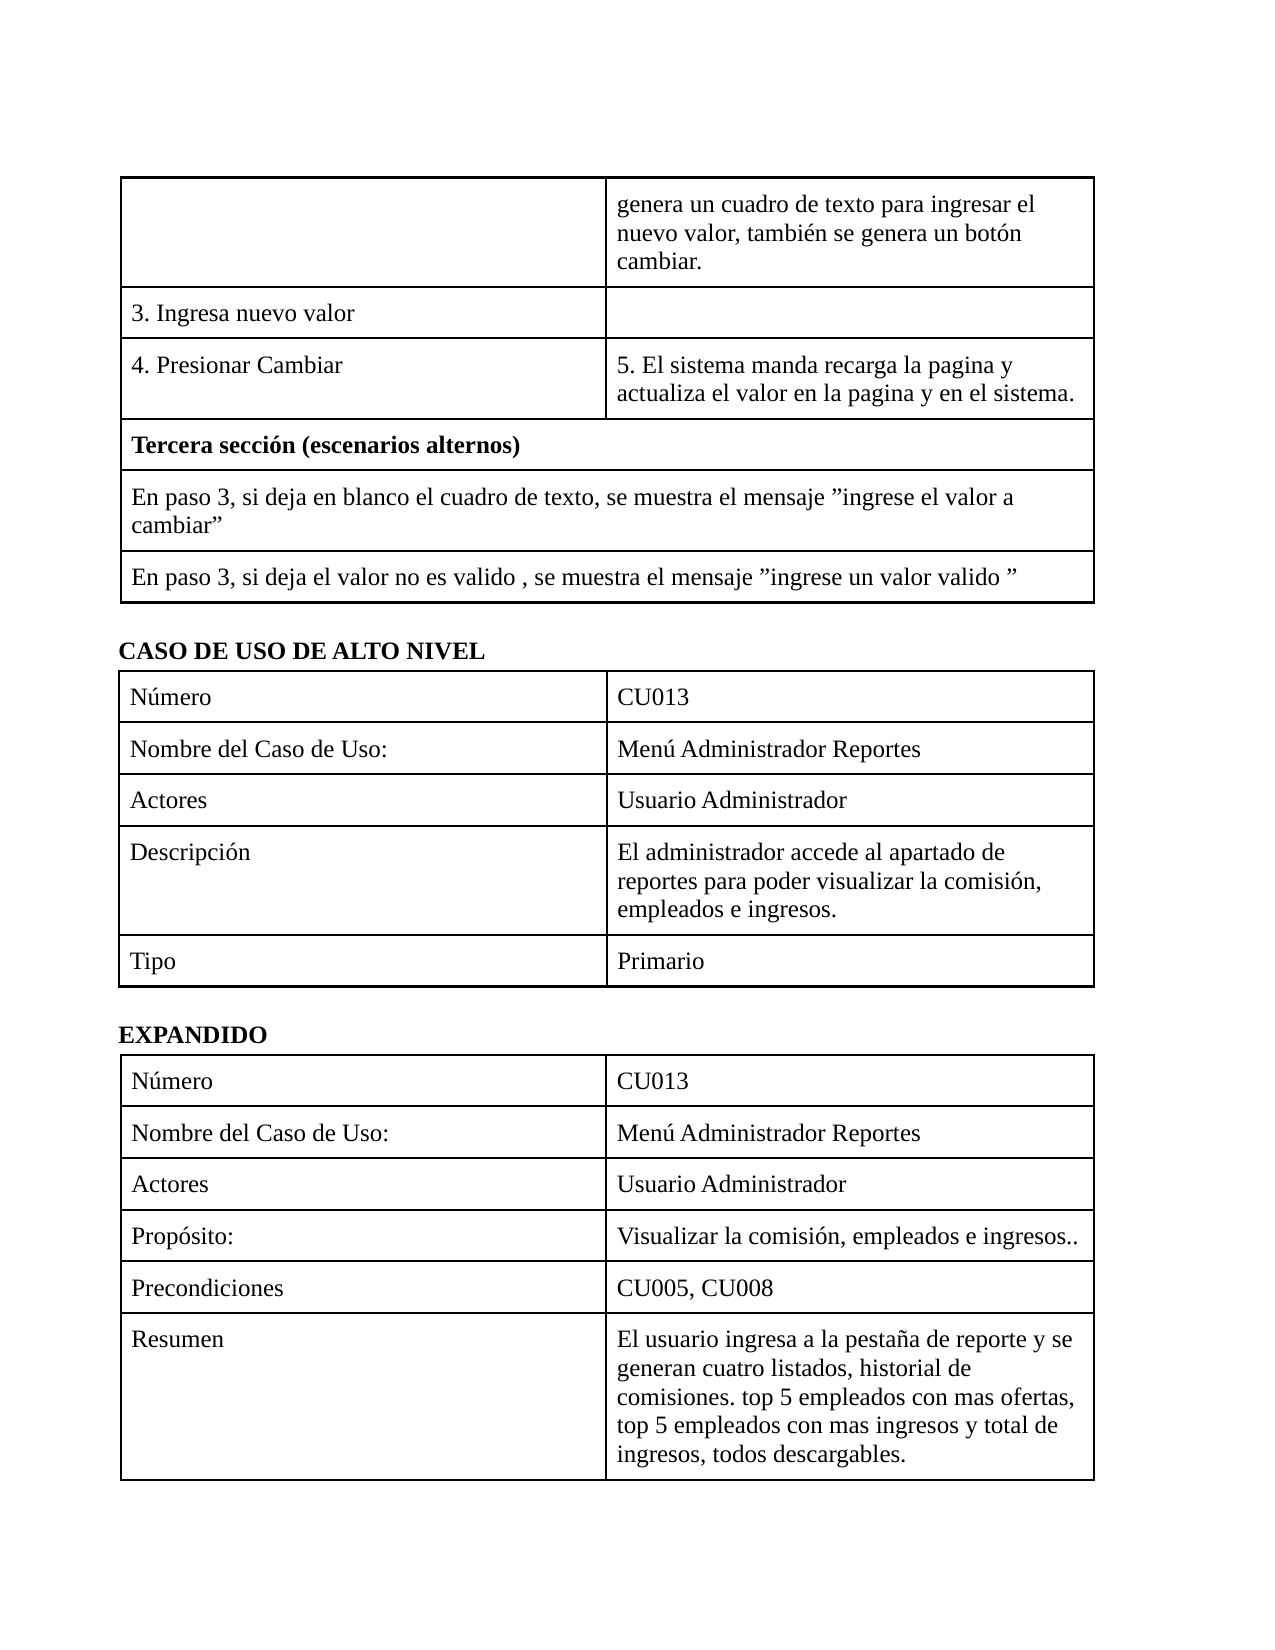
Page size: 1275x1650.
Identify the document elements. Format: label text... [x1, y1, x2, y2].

table_cell Actores [122, 1159, 605, 1208]
text EXPANDIDO [118, 1020, 1157, 1049]
table_cell Resumen [122, 1314, 605, 1478]
table_cell [607, 288, 1093, 337]
table_header CU013 [607, 1056, 1093, 1105]
table_cell Descripción [120, 827, 606, 934]
table_cell Menú Administrador Reportes [607, 1107, 1093, 1157]
table_cell Tercera sección (escenarios alternos) [122, 420, 1093, 469]
table_cell 3. Ingresa nuevo valor [122, 288, 605, 337]
table_header Número [120, 672, 606, 721]
table_cell CU005, CU008 [607, 1262, 1093, 1312]
table_cell El administrador accede al apartado de reportes para poder visualizar la comisión, empleados e ingresos. [608, 827, 1093, 934]
table_cell 5. El sistema manda recarga la pagina y actualiza el valor en la pagina y en el sistema. [607, 339, 1093, 418]
table_cell Usuario Administrador [607, 1159, 1093, 1208]
table_cell Visualizar la comisión, empleados e ingresos.. [607, 1211, 1093, 1260]
table_header CU013 [608, 672, 1093, 721]
table_cell Primario [608, 936, 1093, 985]
table_header Número [122, 1056, 605, 1105]
table_cell Nombre del Caso de Uso: [122, 1107, 605, 1157]
table_cell Tipo [120, 936, 606, 985]
table_cell El usuario ingresa a la pestaña de reporte y se generan cuatro listados, historial de comisiones. top 5 empleados con mas ofertas, top 5 empleados con mas ingresos y total de ingresos, todos descargables. [607, 1314, 1093, 1478]
table_cell Precondiciones [122, 1262, 605, 1312]
table_cell Propósito: [122, 1211, 605, 1260]
text CASO DE USO DE ALTO NIVEL [118, 636, 1157, 665]
table_cell En paso 3, si deja en blanco el cuadro de texto, se muestra el mensaje ”ingrese el valor a cambiar” [122, 471, 1093, 550]
table_cell [122, 179, 605, 286]
table_cell En paso 3, si deja el valor no es valido , se muestra el mensaje ”ingrese un valor valido ” [122, 552, 1093, 601]
table_cell Menú Administrador Reportes [608, 723, 1093, 773]
table_cell genera un cuadro de texto para ingresar el nuevo valor, también se genera un botón cambiar. [607, 179, 1093, 286]
table_cell Actores [120, 775, 606, 824]
table_cell Nombre del Caso de Uso: [120, 723, 606, 773]
table_cell 4. Presionar Cambiar [122, 339, 605, 418]
table_cell Usuario Administrador [608, 775, 1093, 824]
